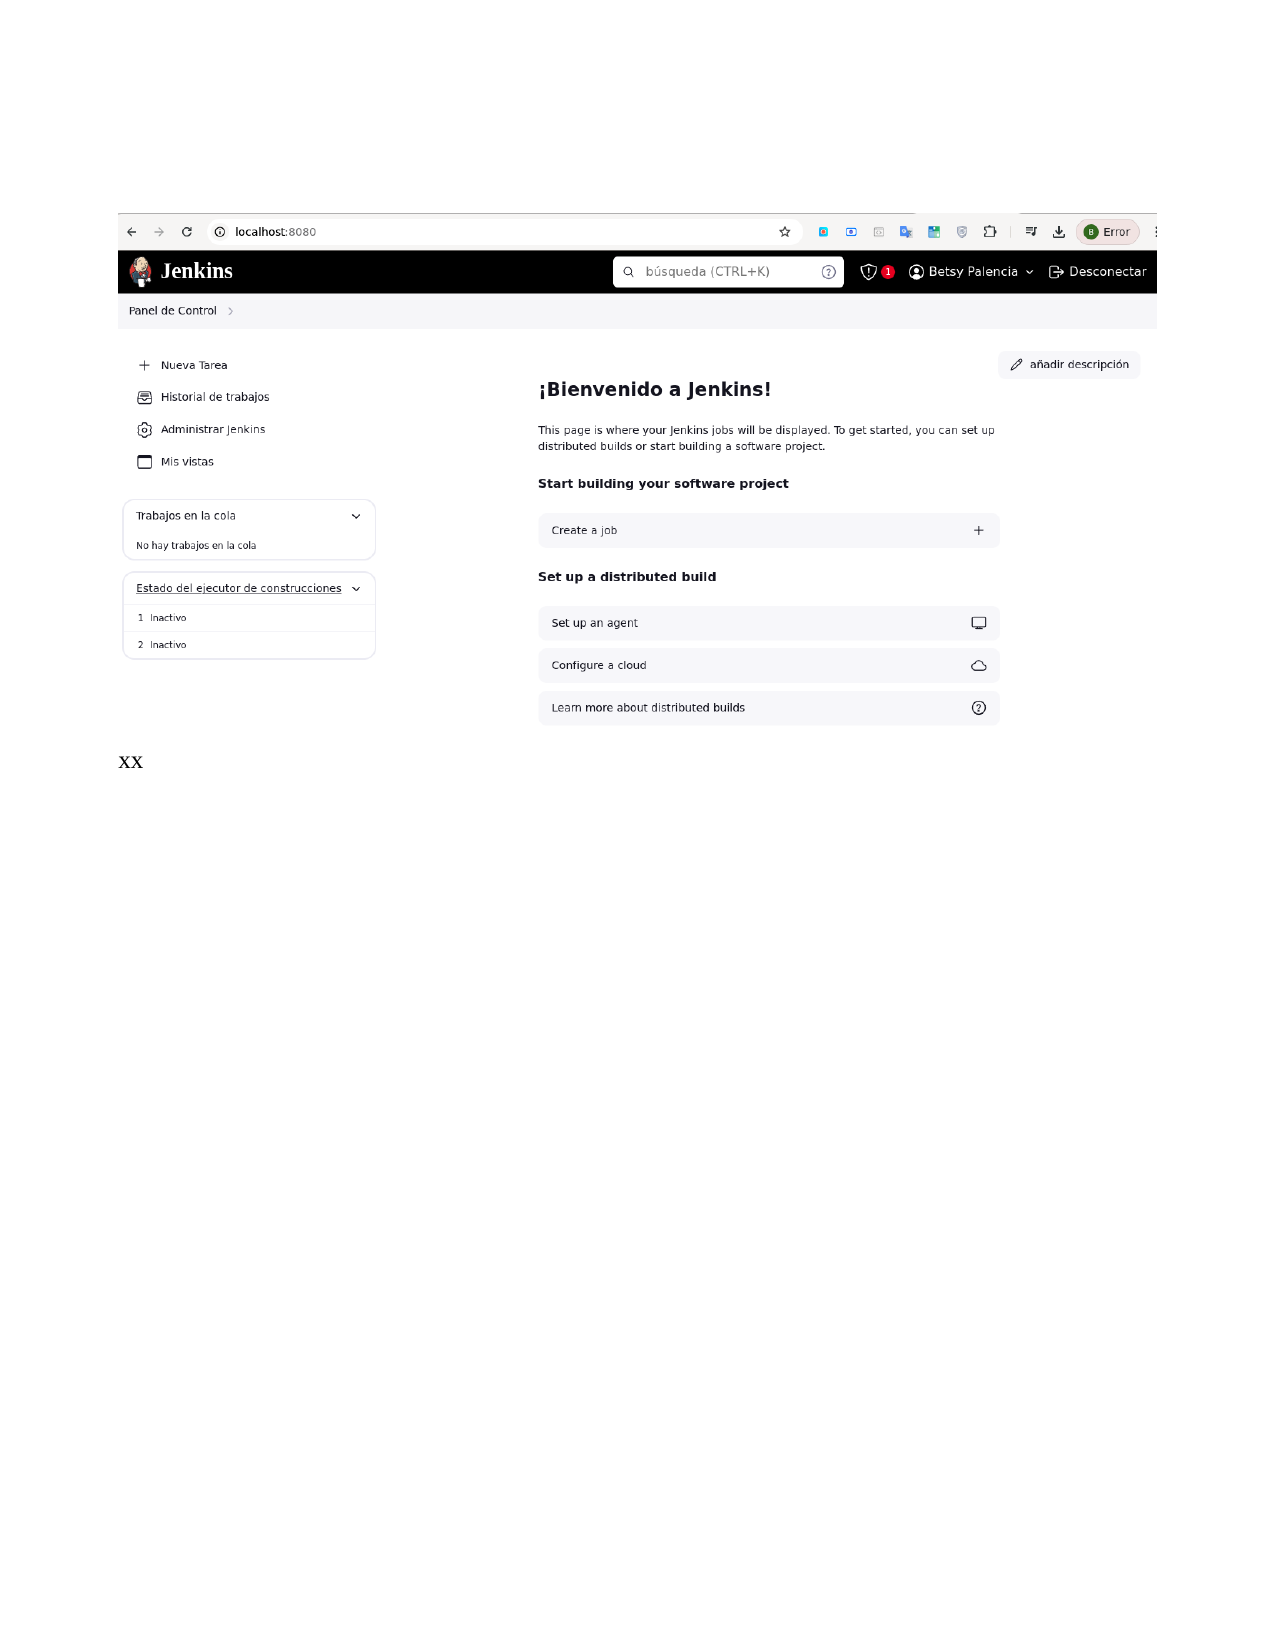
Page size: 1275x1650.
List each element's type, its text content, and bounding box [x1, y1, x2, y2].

text xx [118, 742, 1157, 774]
picture [118, 213, 1157, 742]
